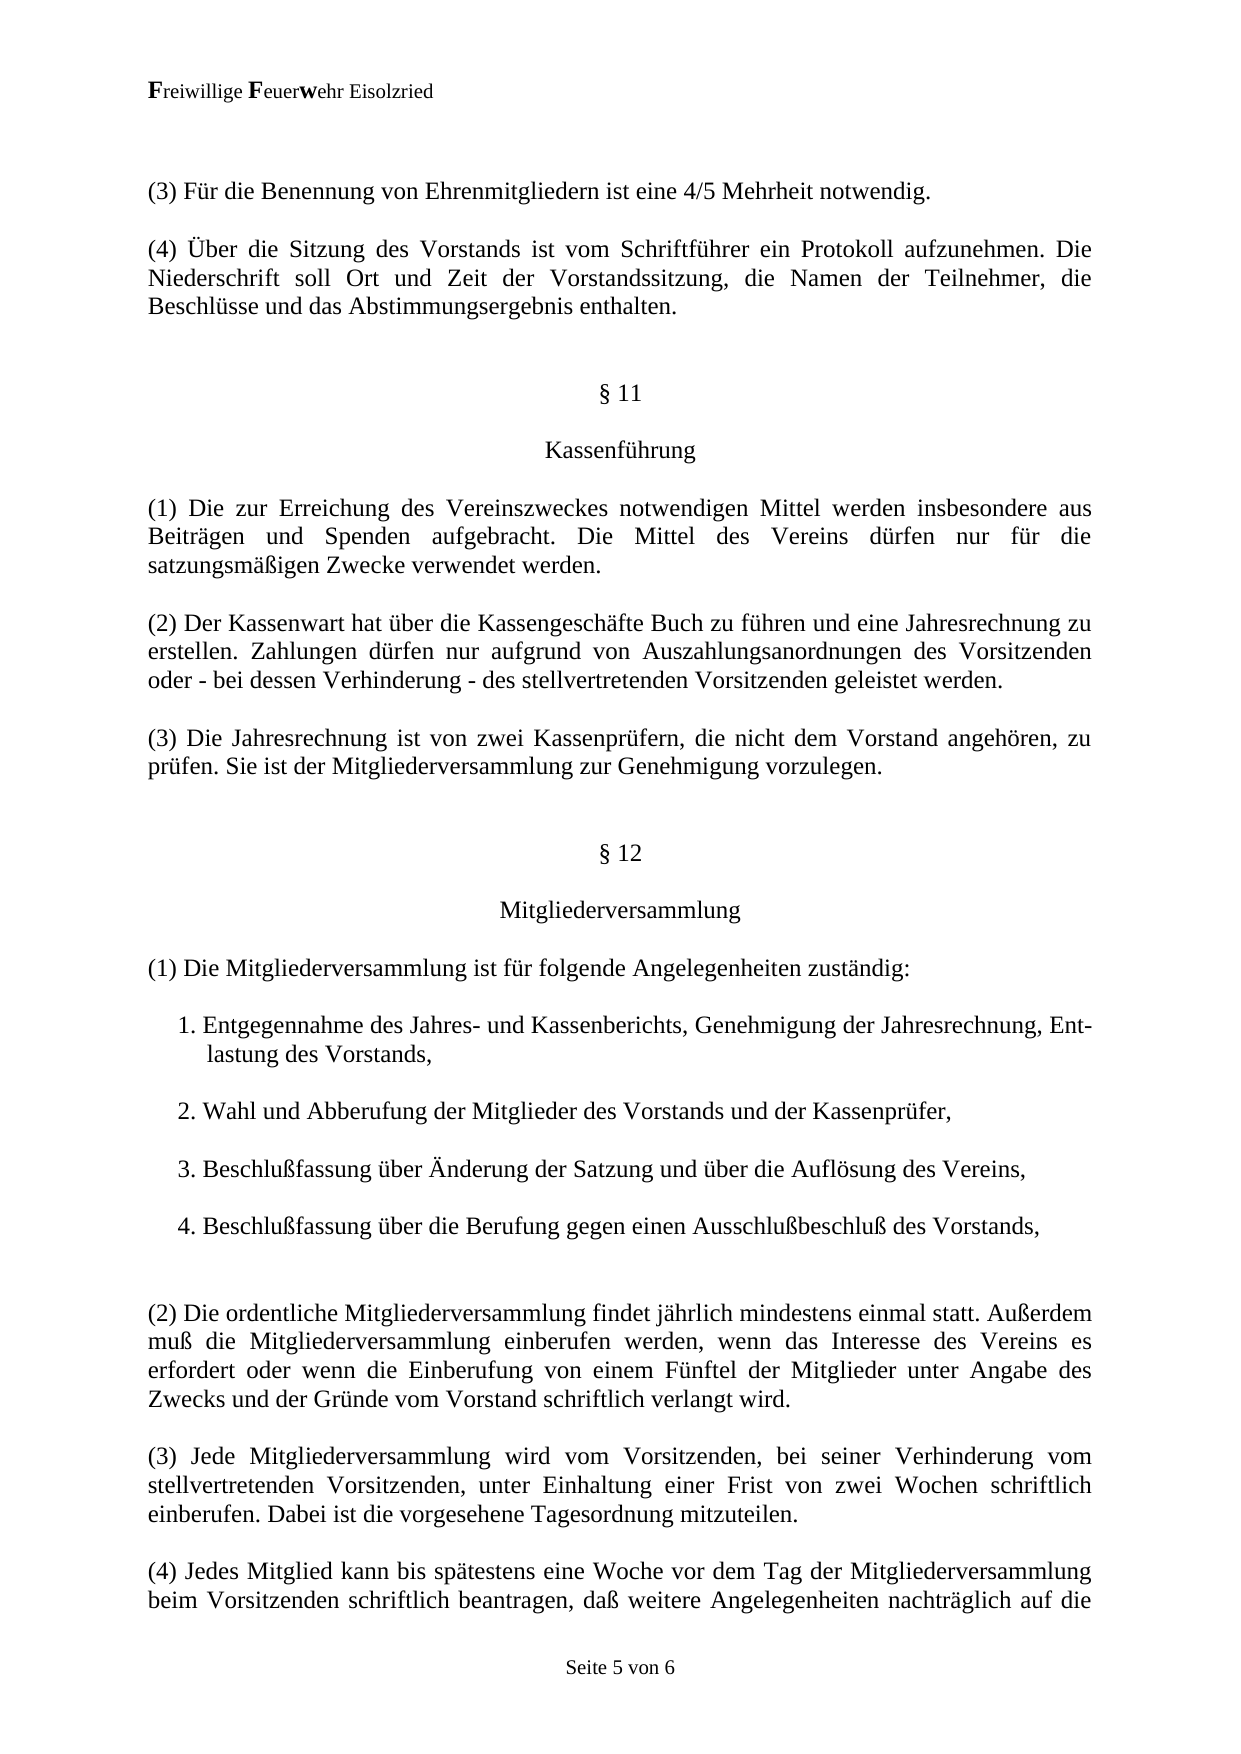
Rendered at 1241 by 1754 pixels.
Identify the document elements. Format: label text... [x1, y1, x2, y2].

text (3) Jede Mitgliederversammlung wird vom Vorsitzenden, bei seiner Verhinderung vom stellvertretenden Vorsitzenden, unter Einhaltung einer Frist von zwei Wochen schriftlich einberufen. Dabei ist die vorgesehene Tagesordnung mitzuteilen. [148, 1441, 1093, 1528]
text (4) Jedes Mitglied kann bis spätestens eine Woche vor dem Tag der Mitgliederversammlung beim Vorsitzenden schriftlich beantragen, daß weitere Angelegenheiten nachträglich auf die [148, 1556, 1093, 1614]
text (3) Die Jahresrechnung ist von zwei Kassenprüfern, die nicht dem Vorstand angehören, zu prüfen. Sie ist der Mitgliederversammlung zur Genehmigung vorzulegen. [148, 723, 1093, 780]
text 3. Beschlußfassung über Änderung der Satzung und über die Auflösung des Vereins, [177, 1154, 1093, 1183]
text § 12 [148, 838, 1093, 866]
text (1) Die Mitgliederversammlung ist für folgende Angelegenheiten zuständig: [148, 953, 1093, 981]
text (3) Für die Benennung von Ehrenmitgliedern ist eine 4/5 Mehrheit notwendig. [148, 176, 1093, 205]
text 4. Beschlußfassung über die Berufung gegen einen Ausschlußbeschluß des Vorstands, [177, 1211, 1093, 1240]
text (2) Die ordentliche Mitgliederversammlung findet jährlich mindestens einmal statt. Außerdem muß die Mitgliederversammlung einberufen werden, wenn das Interesse des Vereins es erfordert oder wenn die Einberufung von einem Fünftel der Mitglieder unter Angabe des Zwecks und der Gründe vom Vorstand schriftlich verlangt wird. [148, 1298, 1093, 1413]
text Kassenführung [148, 435, 1093, 464]
text § 11 [148, 378, 1093, 406]
text (4) Über die Sitzung des Vorstands ist vom Schriftführer ein Protokoll aufzunehmen. Die Niederschrift soll Ort und Zeit der Vorstandssitzung, die Namen der Teilnehmer, die Beschlüsse und das Abstimmungsergebnis enthalten. [148, 234, 1093, 320]
text (2) Der Kassenwart hat über die Kassengeschäfte Buch zu führen und eine Jahresrechnung zu erstellen. Zahlungen dürfen nur aufgrund von Auszahlungsanordnungen des Vorsitzenden oder - bei dessen Verhinderung - des stellvertretenden Vorsitzenden geleistet werden. [148, 608, 1093, 694]
text 1. Entgegennahme des Jahres- und Kassenberichts, Genehmigung der Jahresrechnung, Ent- lastung des Vorstands, [177, 1010, 1093, 1068]
text (1) Die zur Erreichung des Vereinszweckes notwendigen Mittel werden insbesondere aus Beiträgen und Spenden aufgebracht. Die Mittel des Vereins dürfen nur für die satzungsmäßigen Zwecke verwendet werden. [148, 493, 1093, 579]
text 2. Wahl und Abberufung der Mitglieder des Vorstands und der Kassenprüfer, [177, 1096, 1093, 1125]
text Mitgliederversammlung [148, 895, 1093, 924]
